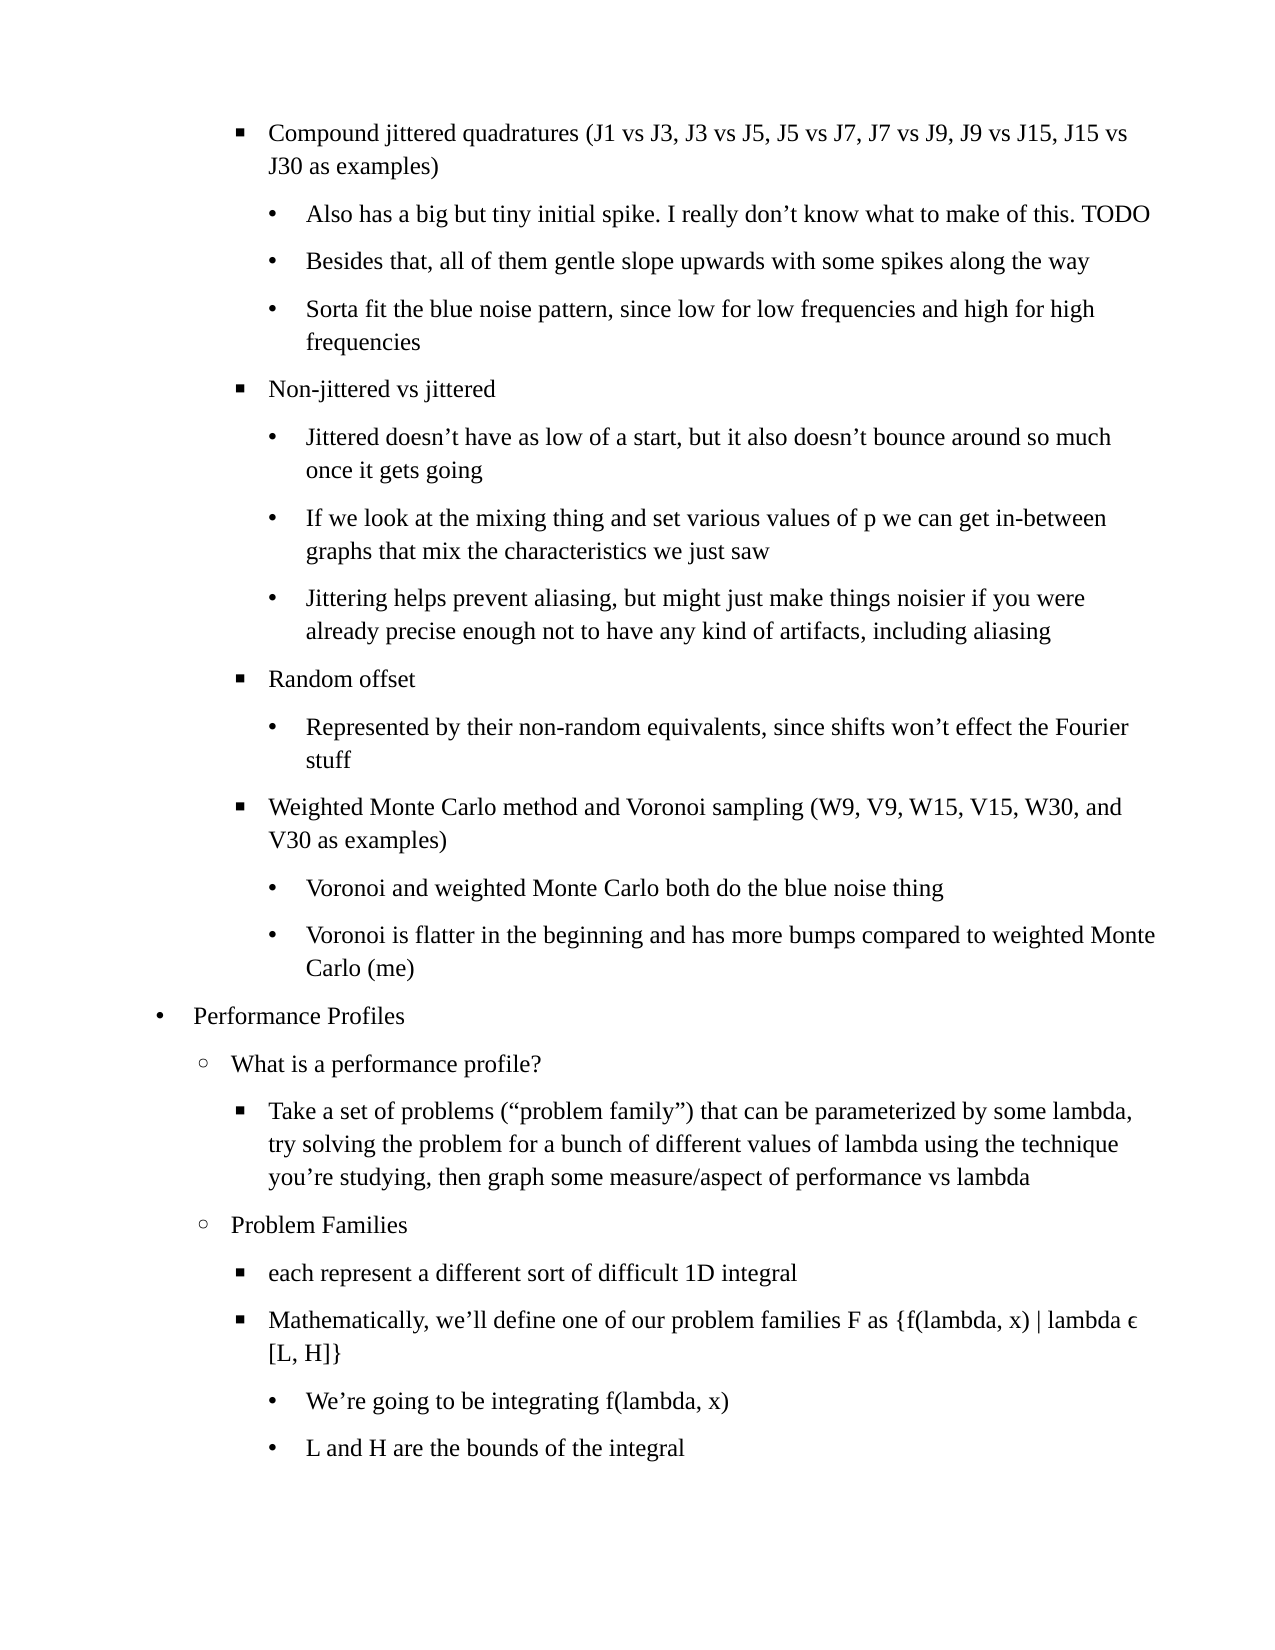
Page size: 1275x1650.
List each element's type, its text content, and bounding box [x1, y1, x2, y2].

list Sorta fit the blue noise pattern, since low for low frequencies and high for high frequencies [268, 294, 1157, 356]
list Represented by their non-random equivalents, since shifts won’t effect the Fourier stuff [268, 712, 1157, 773]
list Performance Profiles [156, 1001, 1157, 1030]
list L and H are the bounds of the integral [268, 1433, 1157, 1462]
list Take a set of problems (“problem family”) that can be parameterized by some lambda, try solving the problem for a bunch of different values of lambda using the technique you’re studying, then graph some measure/aspect of performance vs lambda [231, 1096, 1157, 1191]
list Weighted Monte Carlo method and Voronoi sampling (W9, V9, W15, V15, W30, and V30 as examples) [231, 792, 1157, 854]
list Non-jittered vs jittered [231, 374, 1157, 403]
list Problem Families [193, 1210, 1157, 1239]
list Jittered doesn’t have as low of a start, but it also doesn’t bounce around so much once it gets going [268, 422, 1157, 484]
list each represent a different sort of difficult 1D integral [231, 1258, 1157, 1286]
list Mathematically, we’ll define one of our problem families F as {f(lambda, x) | lambda ϵ [L, H]} [231, 1305, 1157, 1367]
list If we look at the mixing thing and set various values of p we can get in-between graphs that mix the characteristics we just saw [268, 503, 1157, 564]
list Voronoi is flatter in the beginning and has more bumps compared to weighted Monte Carlo (me) [268, 921, 1157, 982]
list Random offset [231, 664, 1157, 693]
list Besides that, all of them gentle slope upwards with some spikes along the way [268, 246, 1157, 275]
list Also has a big but tiny initial spike. I really don’t know what to make of this. TODO [268, 199, 1157, 227]
list Jittering helps prevent aliasing, but might just make things noisier if you were already precise enough not to have any kind of artifacts, including aliasing [268, 583, 1157, 645]
list What is a performance profile? [193, 1049, 1157, 1077]
list Compound jittered quadratures (J1 vs J3, J3 vs J5, J5 vs J7, J7 vs J9, J9 vs J15, J15 vs J30 as examples) [231, 118, 1157, 180]
list We’re going to be integrating f(lambda, x) [268, 1386, 1157, 1414]
list Voronoi and weighted Monte Carlo both do the blue noise thing [268, 873, 1157, 902]
